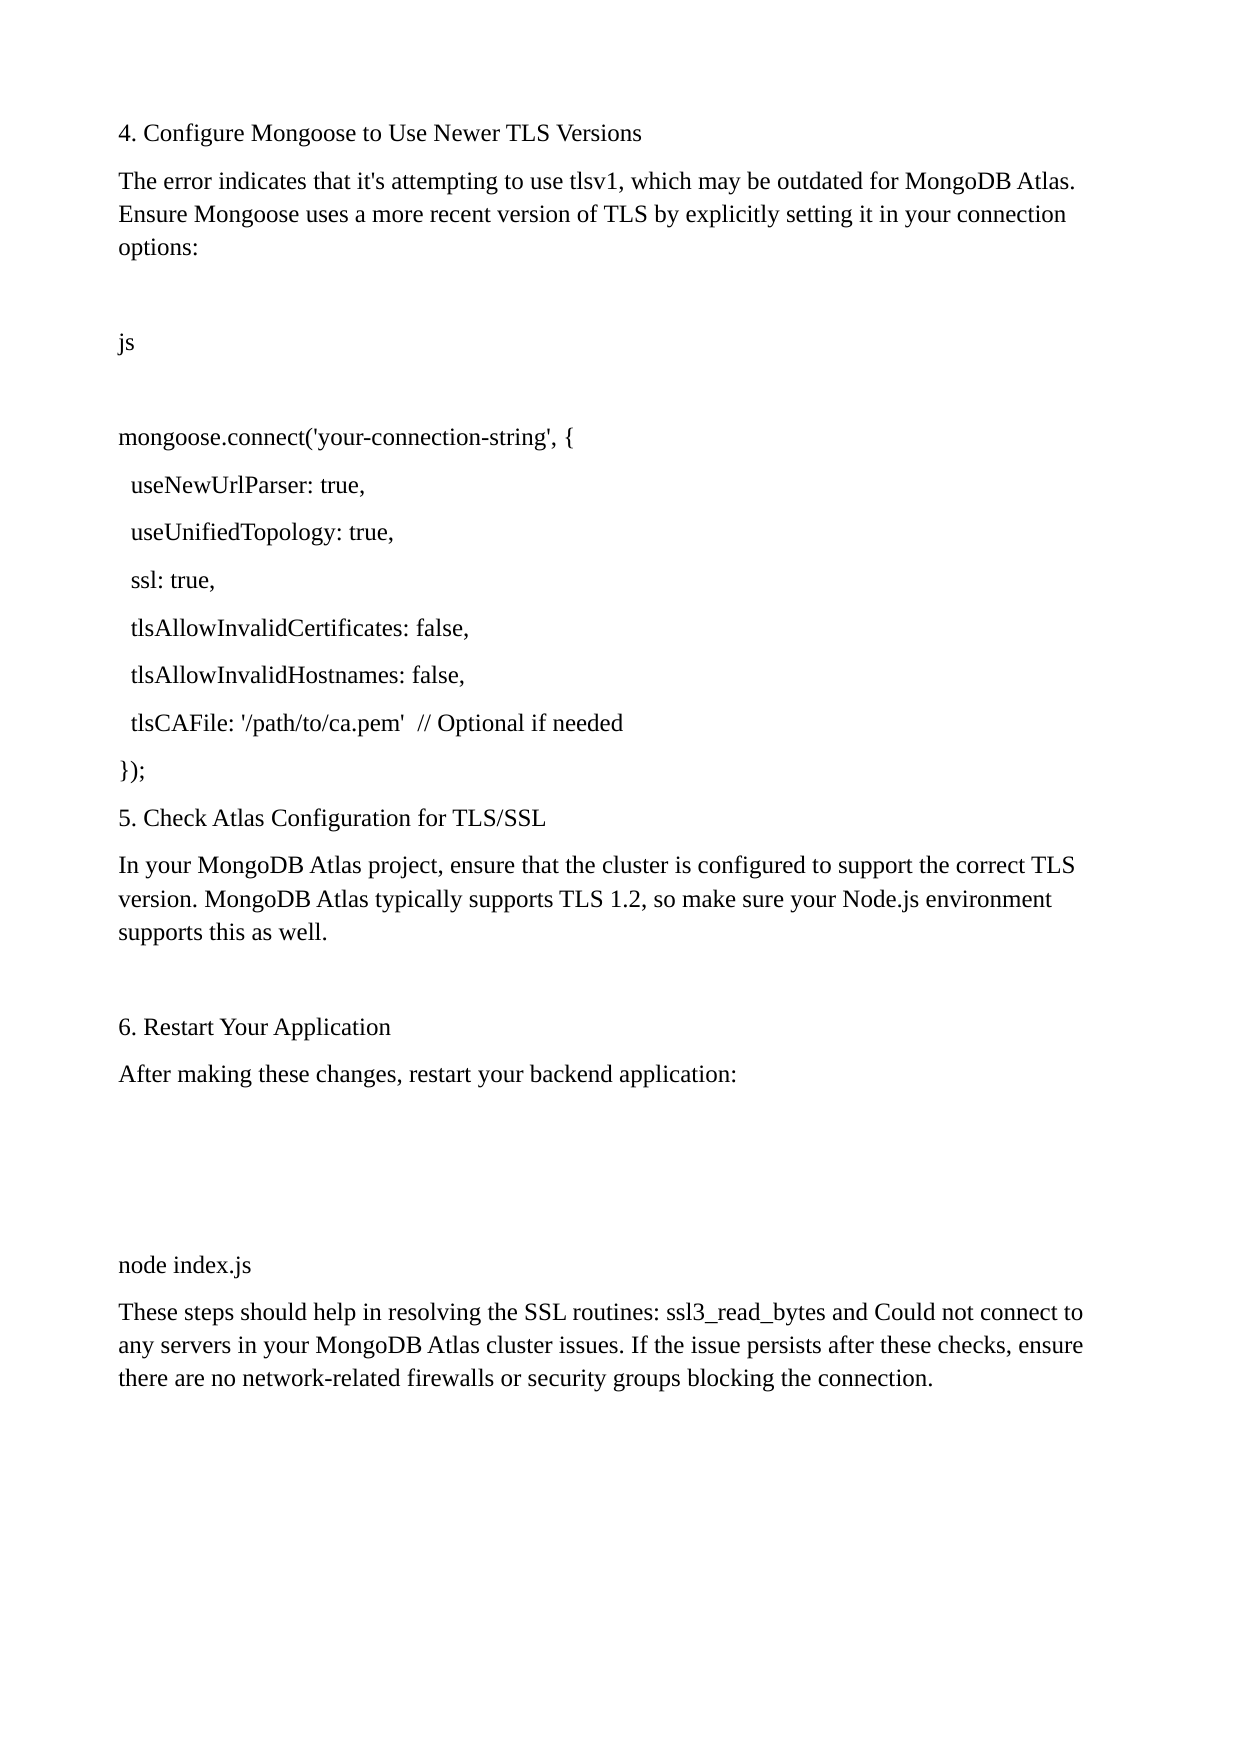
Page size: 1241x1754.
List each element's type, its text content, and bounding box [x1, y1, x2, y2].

text 5. Check Atlas Configuration for TLS/SSL [118, 803, 1122, 832]
text In your MongoDB Atlas project, ensure that the cluster is configured to support the correct TLS version. MongoDB Atlas typically supports TLS 1.2, so make sure your Node.js environment supports this as well. [118, 851, 1122, 945]
text After making these changes, restart your backend application: [118, 1059, 1122, 1088]
text The error indicates that it's attempting to use tlsv1, which may be outdated for MongoDB Atlas. Ensure Mongoose uses a more recent version of TLS by explicitly setting it in your connection options: [118, 166, 1122, 261]
text mongoose.connect('your-connection-string', { [118, 422, 1122, 451]
text ssl: true, [118, 565, 1122, 594]
text tlsCAFile: '/path/to/ca.pem' // Optional if needed [118, 708, 1122, 737]
text useUnifiedTopology: true, [118, 517, 1122, 546]
text }); [118, 755, 1122, 784]
text 6. Restart Your Application [118, 1012, 1122, 1041]
text useNewUrlParser: true, [118, 470, 1122, 498]
text js [118, 327, 1122, 356]
text tlsAllowInvalidCertificates: false, [118, 613, 1122, 641]
text node index.js [118, 1250, 1122, 1279]
text tlsAllowInvalidHostnames: false, [118, 660, 1122, 689]
text These steps should help in resolving the SSL routines: ssl3_read_bytes and Could not connect to any servers in your MongoDB Atlas cluster issues. If the issue persists after these checks, ensure there are no network-related firewalls or security groups blocking the connection. [118, 1297, 1122, 1392]
text 4. Configure Mongoose to Use Newer TLS Versions [118, 118, 1122, 147]
